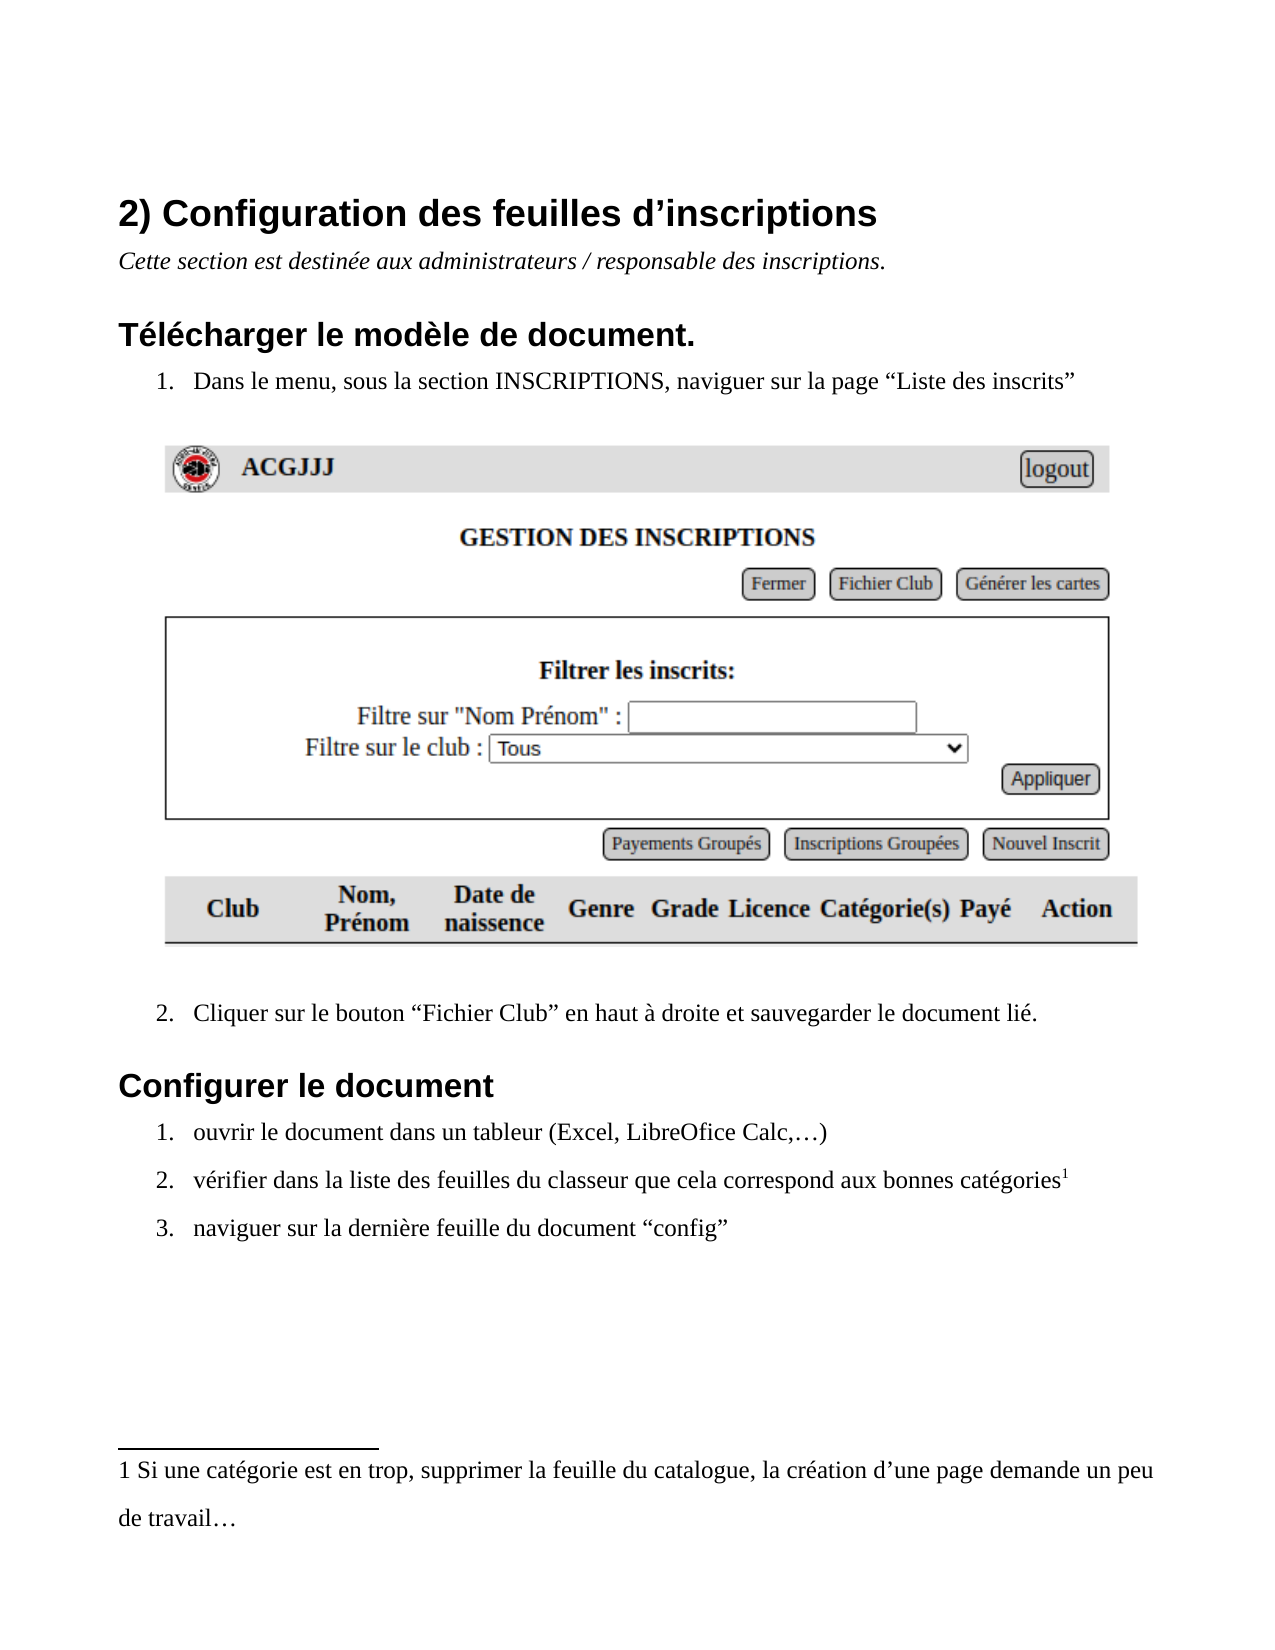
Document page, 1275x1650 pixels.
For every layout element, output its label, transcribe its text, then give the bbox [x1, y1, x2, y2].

list ouvrir le document dans un tableur (Excel, LibreOfice Calc,…) [156, 1117, 1157, 1146]
list Dans le menu, sous la section INSCRIPTIONS, naviguer sur la page “Liste des inscrits” [156, 366, 1157, 394]
list Cliquer sur le bouton “Fichier Club” en haut à droite et sauvegarder le document lié. [156, 998, 1157, 1027]
text Cette section est destinée aux administrateurs / responsable des inscriptions. [118, 246, 1157, 275]
list vérifier dans la liste des feuilles du classeur que cela correspond aux bonnes catégories [156, 1165, 1157, 1194]
list Si une catégorie est en trop, supprimer la feuille du catalogue, la création d’une page demande un peu [118, 1456, 1157, 1484]
picture [134, 413, 1141, 947]
list de travail… [118, 1503, 1157, 1532]
list naviguer sur la dernière feuille du document “config” [156, 1213, 1157, 1241]
subtitle Télécharger le modèle de document. [118, 315, 1157, 353]
subtitle 2) Configuration des feuilles d’inscriptions [118, 191, 1157, 234]
subtitle Configurer le document [118, 1066, 1157, 1105]
